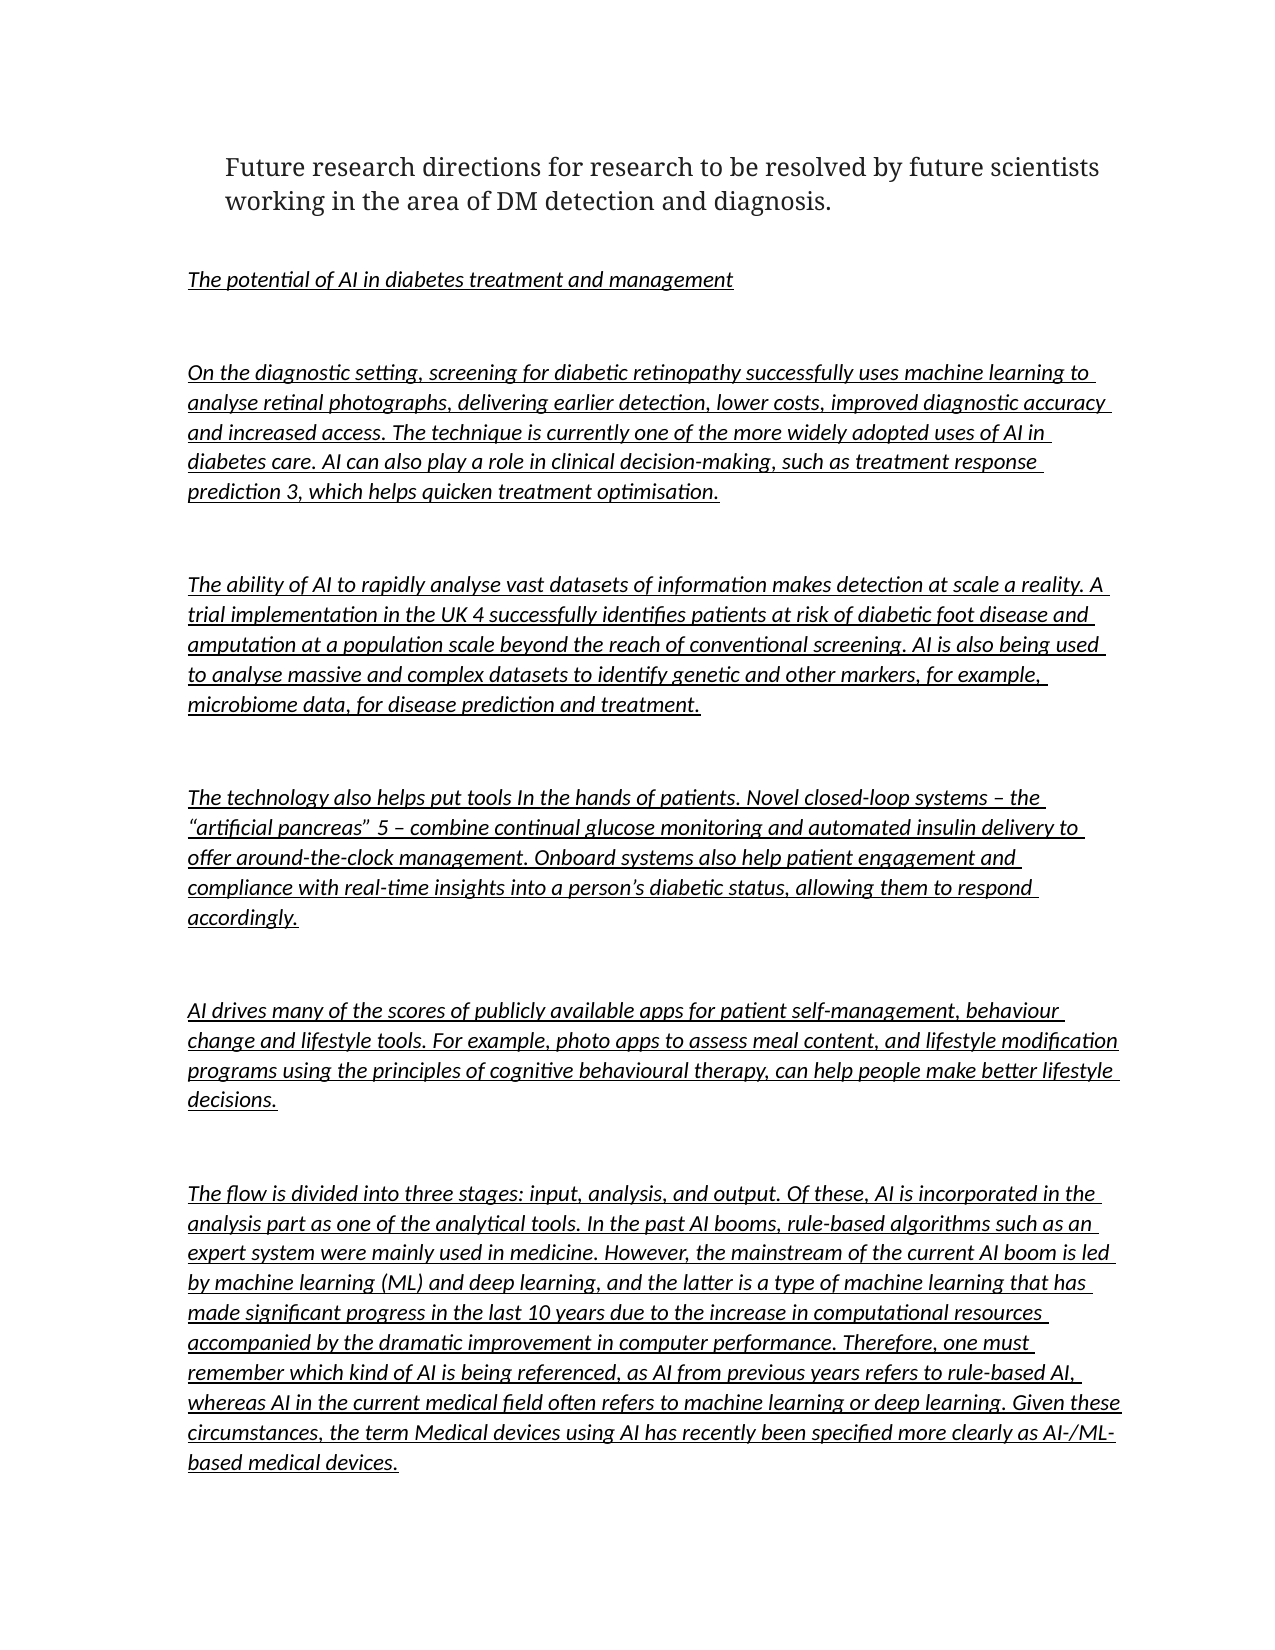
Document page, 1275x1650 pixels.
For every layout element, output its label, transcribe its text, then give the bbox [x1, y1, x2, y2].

text The technology also helps put tools In the hands of patients. Novel closed-loop systems – the “artificial pancreas” 5 – combine continual glucose monitoring and automated insulin delivery to offer around-the-clock management. Onboard systems also help patient engagement and compliance with real-time insights into a person’s diabetic status, allowing them to respond accordingly. [187, 783, 1125, 931]
text The potential of AI in diabetes treatment and management [187, 265, 1125, 293]
text Future research directions for research to be resolved by future scientists working in the area of DM detection and diagnosis. [225, 150, 1125, 218]
text On the diagnostic setting, screening for diabetic retinopathy successfully uses machine learning to analyse retinal photographs, delivering earlier detection, lower costs, improved diagnostic accuracy and increased access. The technique is currently one of the more widely adopted uses of AI in diabetes care. AI can also play a role in clinical decision-making, such as treatment response prediction 3, which helps quicken treatment optimisation. [187, 358, 1125, 505]
text The flow is divided into three stages: input, analysis, and output. Of these, AI is incorporated in the analysis part as one of the analytical tools. In the past AI booms, rule-based algorithms such as an expert system were mainly used in medicine. However, the mainstream of the current AI boom is led by machine learning (ML) and deep learning, and the latter is a type of machine learning that has made significant progress in the last 10 years due to the increase in computational resources accompanied by the dramatic improvement in computer performance. Therefore, one must remember which kind of AI is being referenced, as AI from previous years refers to rule-based AI, whereas AI in the current medical field often refers to machine learning or deep learning. Given these circumstances, the term Medical devices using AI has recently been specified more clearly as AI-/ML-based medical devices. [187, 1179, 1125, 1476]
text The ability of AI to rapidly analyse vast datasets of information makes detection at scale a reality. A trial implementation in the UK 4 successfully identifies patients at risk of diabetic foot disease and amputation at a population scale beyond the reach of conventional screening. AI is also being used to analyse massive and complex datasets to identify genetic and other markers, for example, microbiome data, for disease prediction and treatment. [187, 571, 1125, 718]
text AI drives many of the scores of publicly available apps for patient self-management, behaviour change and lifestyle tools. For example, photo apps to assess meal content, and lifestyle modification programs using the principles of cognitive behavioural therapy, can help people make better lifestyle decisions. [187, 996, 1125, 1114]
